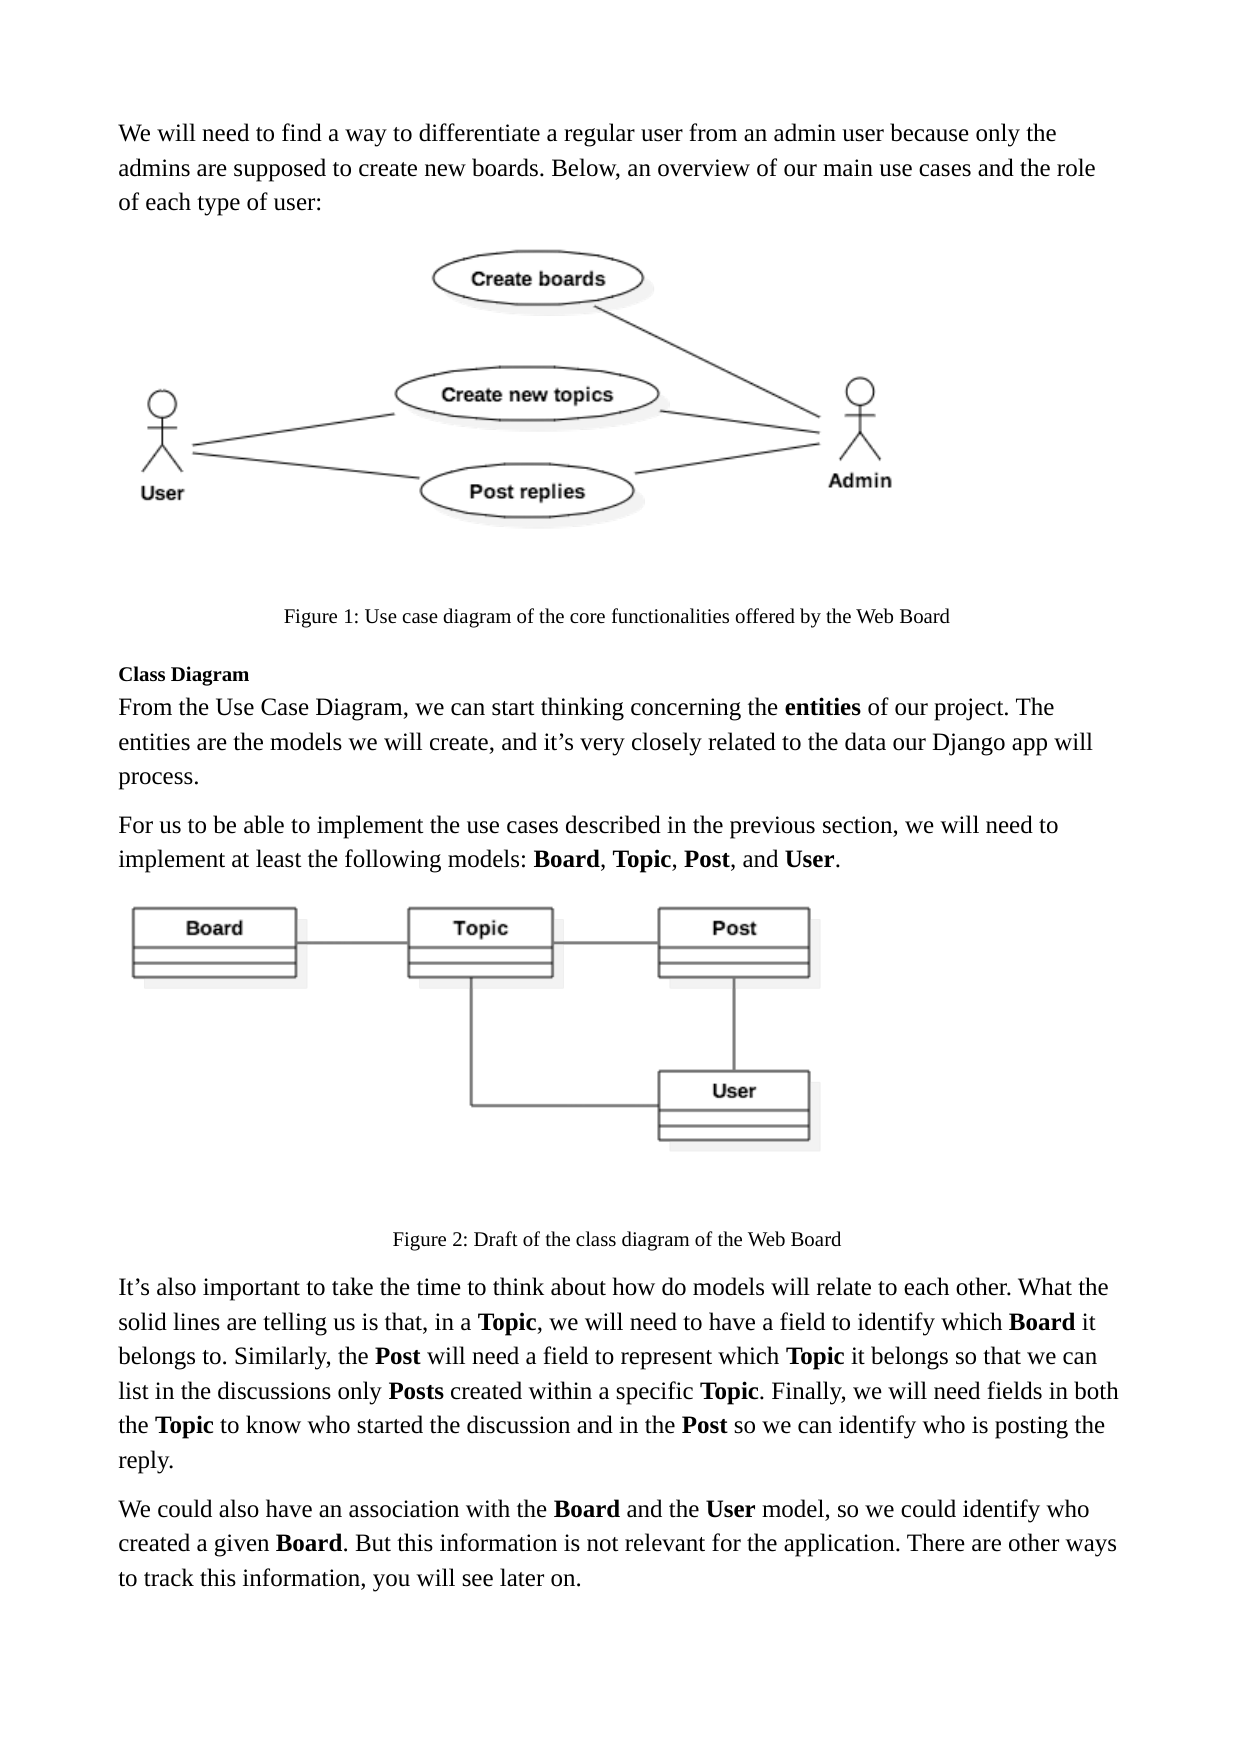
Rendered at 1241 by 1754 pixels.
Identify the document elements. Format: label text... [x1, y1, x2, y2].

text From the Use Case Diagram, we can start thinking concerning the entities of our project. The entities are the models we will create, and it’s very closely related to the data our Django app will process. [118, 692, 1122, 790]
picture [118, 893, 872, 1203]
text It’s also important to take the time to think about how do models will relate to each other. What the solid lines are telling us is that, in a Topic, we will need to have a field to identify which Board it belongs to. Similarly, the Post will need a field to represent which Topic it belongs so that we can list in the discussions only Posts created within a specific Topic. Finally, we will need fields in both the Topic to know who started the discussion and in the Post so we can identify who is posting the reply. [118, 1272, 1122, 1473]
text Figure 2: Draft of the class diagram of the Web Board [118, 1223, 1122, 1252]
text For us to be able to implement the use cases described in the previous section, we will need to implement at least the following models: Board, Topic, Post, and User. [118, 810, 1122, 873]
picture [118, 236, 962, 580]
text Figure 1: Use case diagram of the core functionalities offered by the Web Board [118, 600, 1122, 629]
text We could also have an association with the Board and the User model, so we could identify who created a given Board. But this information is not relevant for the application. There are other ways to track this information, you will see later on. [118, 1494, 1122, 1592]
text We will need to find a way to differentiate a regular user from an admin user because only the admins are supposed to create new boards. Below, an overview of our main use cases and the role of each type of user: [118, 118, 1122, 216]
subtitle Class Diagram [118, 662, 1122, 686]
